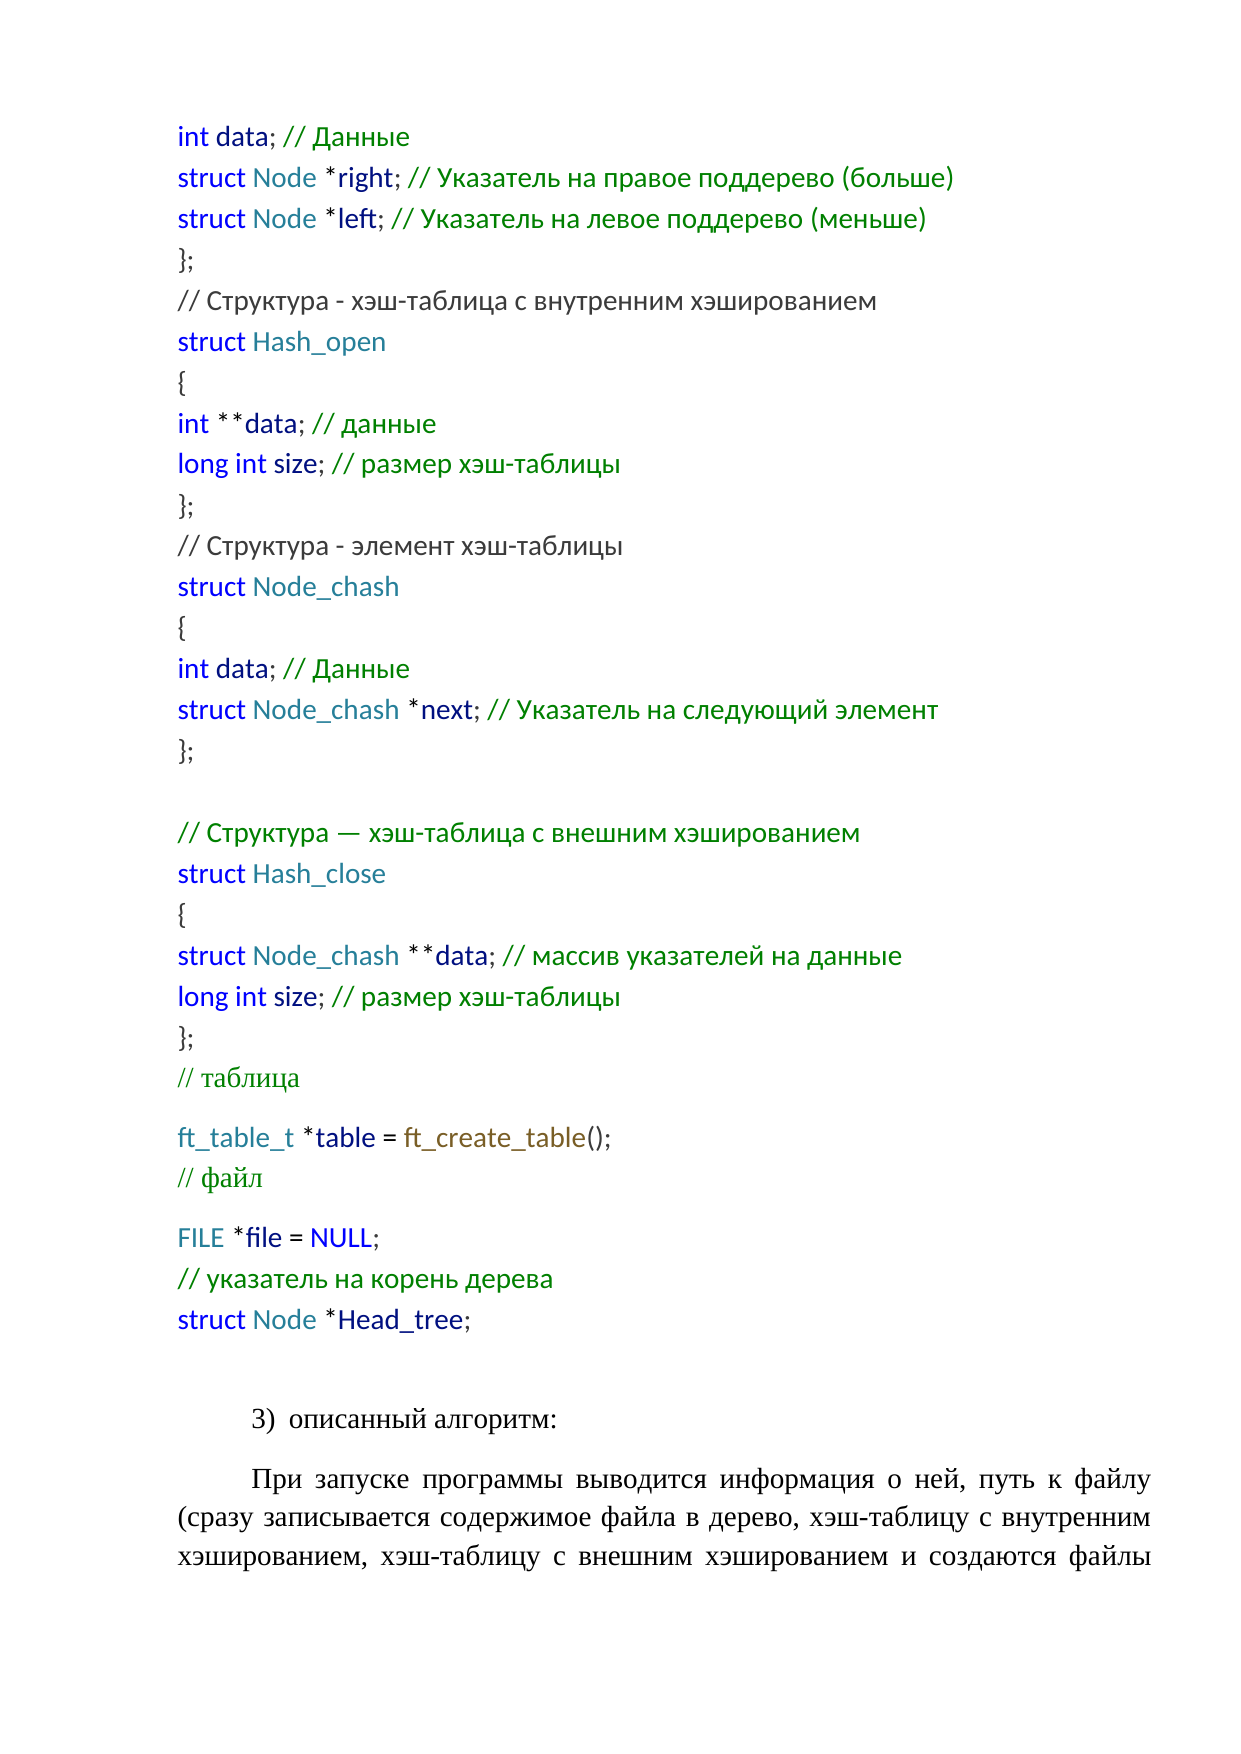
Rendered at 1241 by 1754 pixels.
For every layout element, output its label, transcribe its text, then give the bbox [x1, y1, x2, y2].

text FILE *file = NULL; [177, 1219, 1152, 1255]
text }; [177, 241, 1152, 277]
text { [177, 609, 1152, 645]
text // файл [177, 1160, 1152, 1193]
text long int size; // размер хэш-таблицы [177, 446, 1152, 481]
text struct Node *left; // Указатель на левое поддерево (меньше) [177, 200, 1152, 236]
text }; [177, 732, 1152, 768]
text ft_table_t *table = ft_create_table(); [177, 1119, 1152, 1155]
text }; [177, 487, 1152, 522]
text long int size; // размер хэш-таблицы [177, 978, 1152, 1013]
text int data; // Данные [177, 650, 1152, 686]
text При запуске программы выводится информация о ней, путь к файлу (сразу записывается содержимое файла в дерево, хэш-таблицу с внутренним хэшированием, хэш-таблицу с внешним хэшированием и создаются файлы [177, 1461, 1152, 1572]
text }; [177, 1019, 1152, 1054]
text struct Node *right; // Указатель на правое поддерево (больше) [177, 159, 1152, 195]
text // Структура - элемент хэш-таблицы [177, 527, 1152, 563]
text // указатель на корень дерева [177, 1260, 1152, 1296]
text struct Node_chash *next; // Указатель на следующий элемент [177, 691, 1152, 727]
text struct Node_chash **data; // массив указателей на данные [177, 937, 1152, 972]
text struct Hash_open [177, 323, 1152, 358]
text // таблица [177, 1060, 1152, 1093]
text struct Node_chash [177, 568, 1152, 604]
text { [177, 896, 1152, 932]
list описанный алгоритм: [251, 1402, 1152, 1435]
text struct Hash_close [177, 855, 1152, 891]
text int data; // Данные [177, 118, 1152, 154]
text // Структура - хэш-таблица с внутренним хэшированием [177, 282, 1152, 317]
text struct Node *Head_tree; [177, 1301, 1152, 1337]
text int **data; // данные [177, 405, 1152, 440]
text { [177, 364, 1152, 399]
text // Структура — хэш-таблица с внешним хэшированием [177, 814, 1152, 850]
